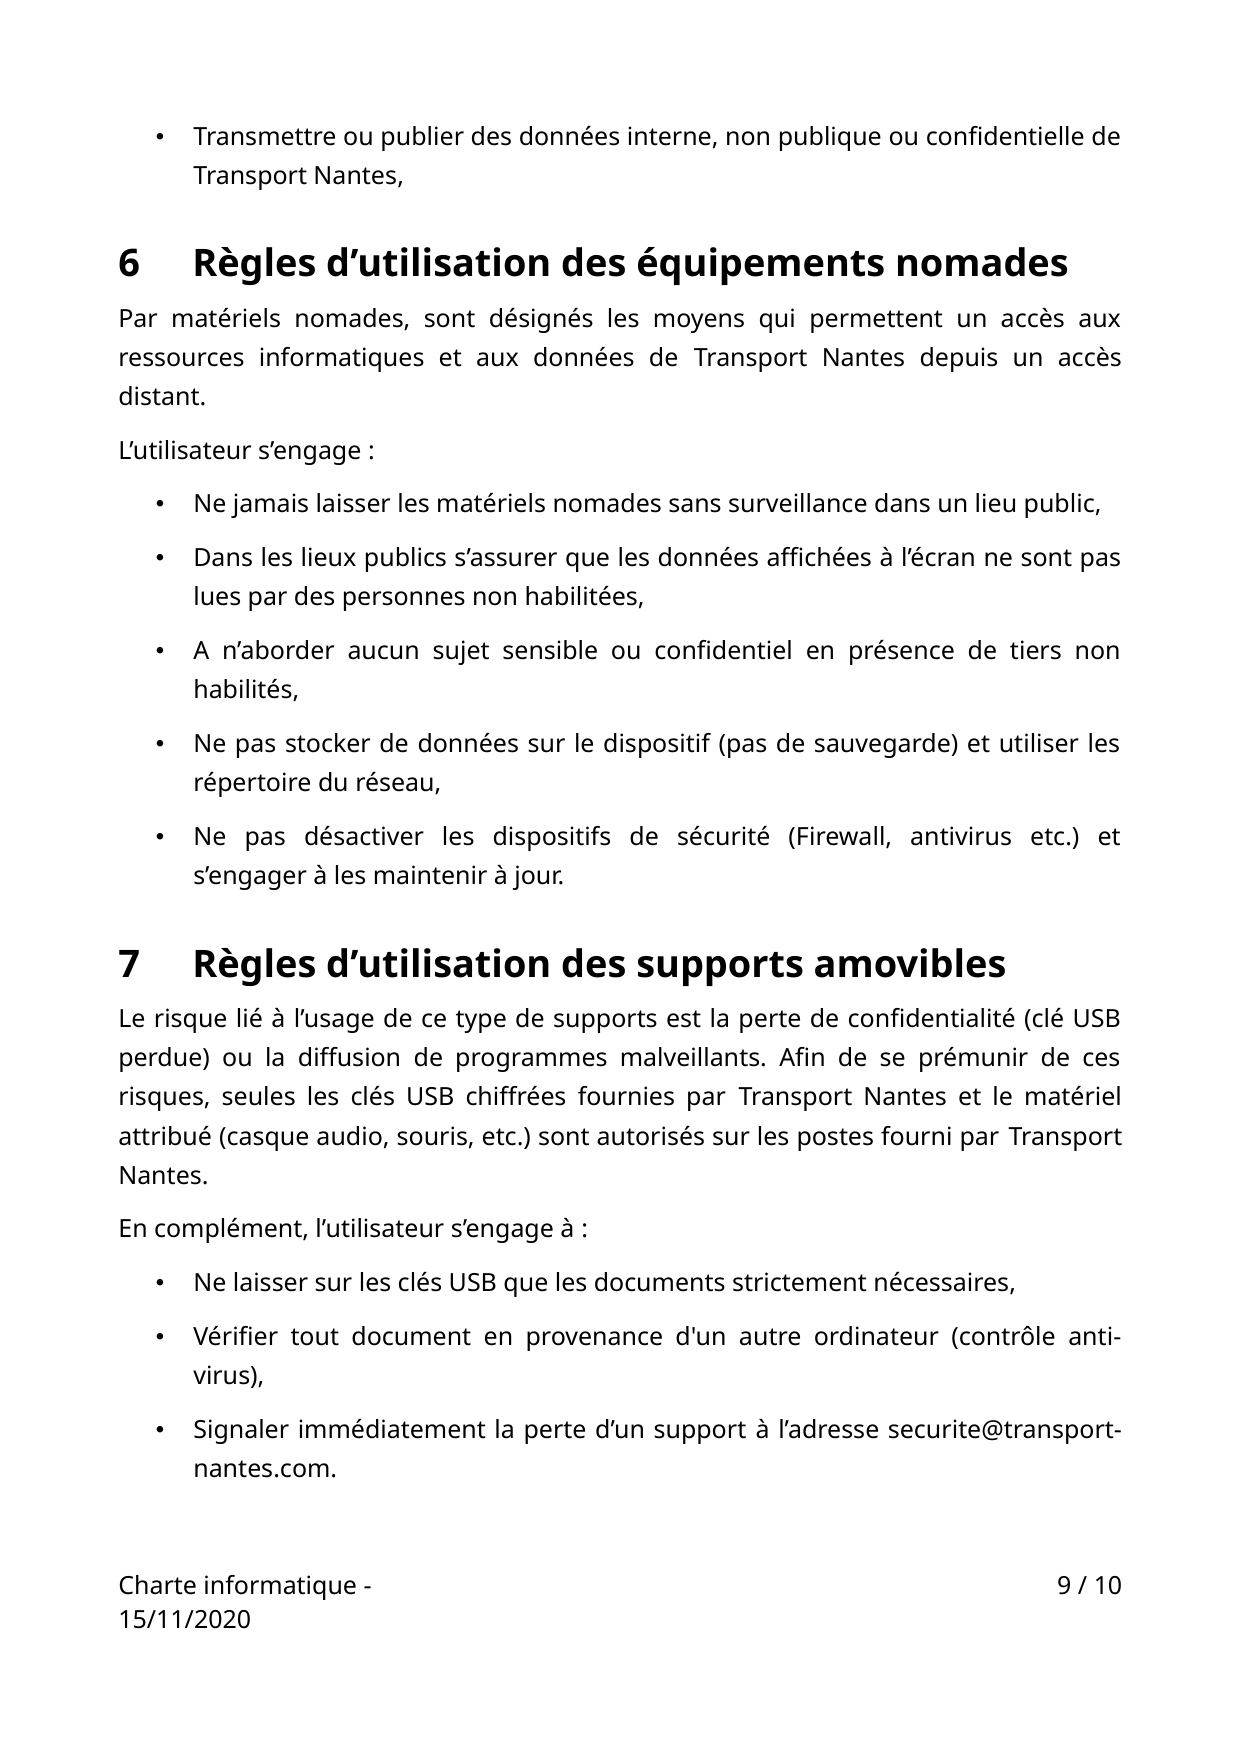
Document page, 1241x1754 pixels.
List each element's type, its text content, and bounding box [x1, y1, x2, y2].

list Vérifier tout document en provenance d'un autre ordinateur (contrôle anti-virus), [156, 1318, 1122, 1392]
list Ne pas désactiver les dispositifs de sécurité (Firewall, antivirus etc.) et s’engager à les maintenir à jour. [156, 818, 1122, 892]
list Ne pas stocker de données sur le dispositif (pas de sauvegarde) et utiliser les répertoire du réseau, [156, 726, 1122, 799]
list Dans les lieux publics s’assurer que les données affichées à l’écran ne sont pas lues par des personnes non habilitées, [156, 540, 1122, 613]
list Signaler immédiatement la perte d’un support à l’adresse securite@transport-nantes.com. [156, 1411, 1122, 1485]
list Ne laisser sur les clés USB que les documents strictement nécessaires, [156, 1265, 1122, 1299]
text Par matériels nomades, sont désignés les moyens qui permettent un accès aux ressources informatiques et aux données de Transport Nantes depuis un accès distant. [118, 300, 1122, 413]
list A n’aborder aucun sujet sensible ou confidentiel en présence de tiers non habilités, [156, 633, 1122, 706]
list Transmettre ou publier des données interne, non publique ou confidentielle de Transport Nantes, [156, 118, 1122, 191]
text L’utilisateur s’engage : [118, 432, 1122, 466]
text En complément, l’utilisateur s’engage à : [118, 1211, 1122, 1245]
list Ne jamais laisser les matériels nomades sans surveillance dans un lieu public, [156, 486, 1122, 520]
subtitle Règles d’utilisation des supports amovibles [118, 936, 1122, 988]
text Le risque lié à l’usage de ce type de supports est la perte de confidentialité (clé USB perdue) ou la diffusion de programmes malveillants. Afin de se prémunir de ces risques, seules les clés USB chiffrées fournies par Transport Nantes et le matériel attribué (casque audio, souris, etc.) sont autorisés sur les postes fourni par Transport Nantes. [118, 1001, 1122, 1191]
subtitle Règles d’utilisation des équipements nomades [118, 236, 1122, 288]
